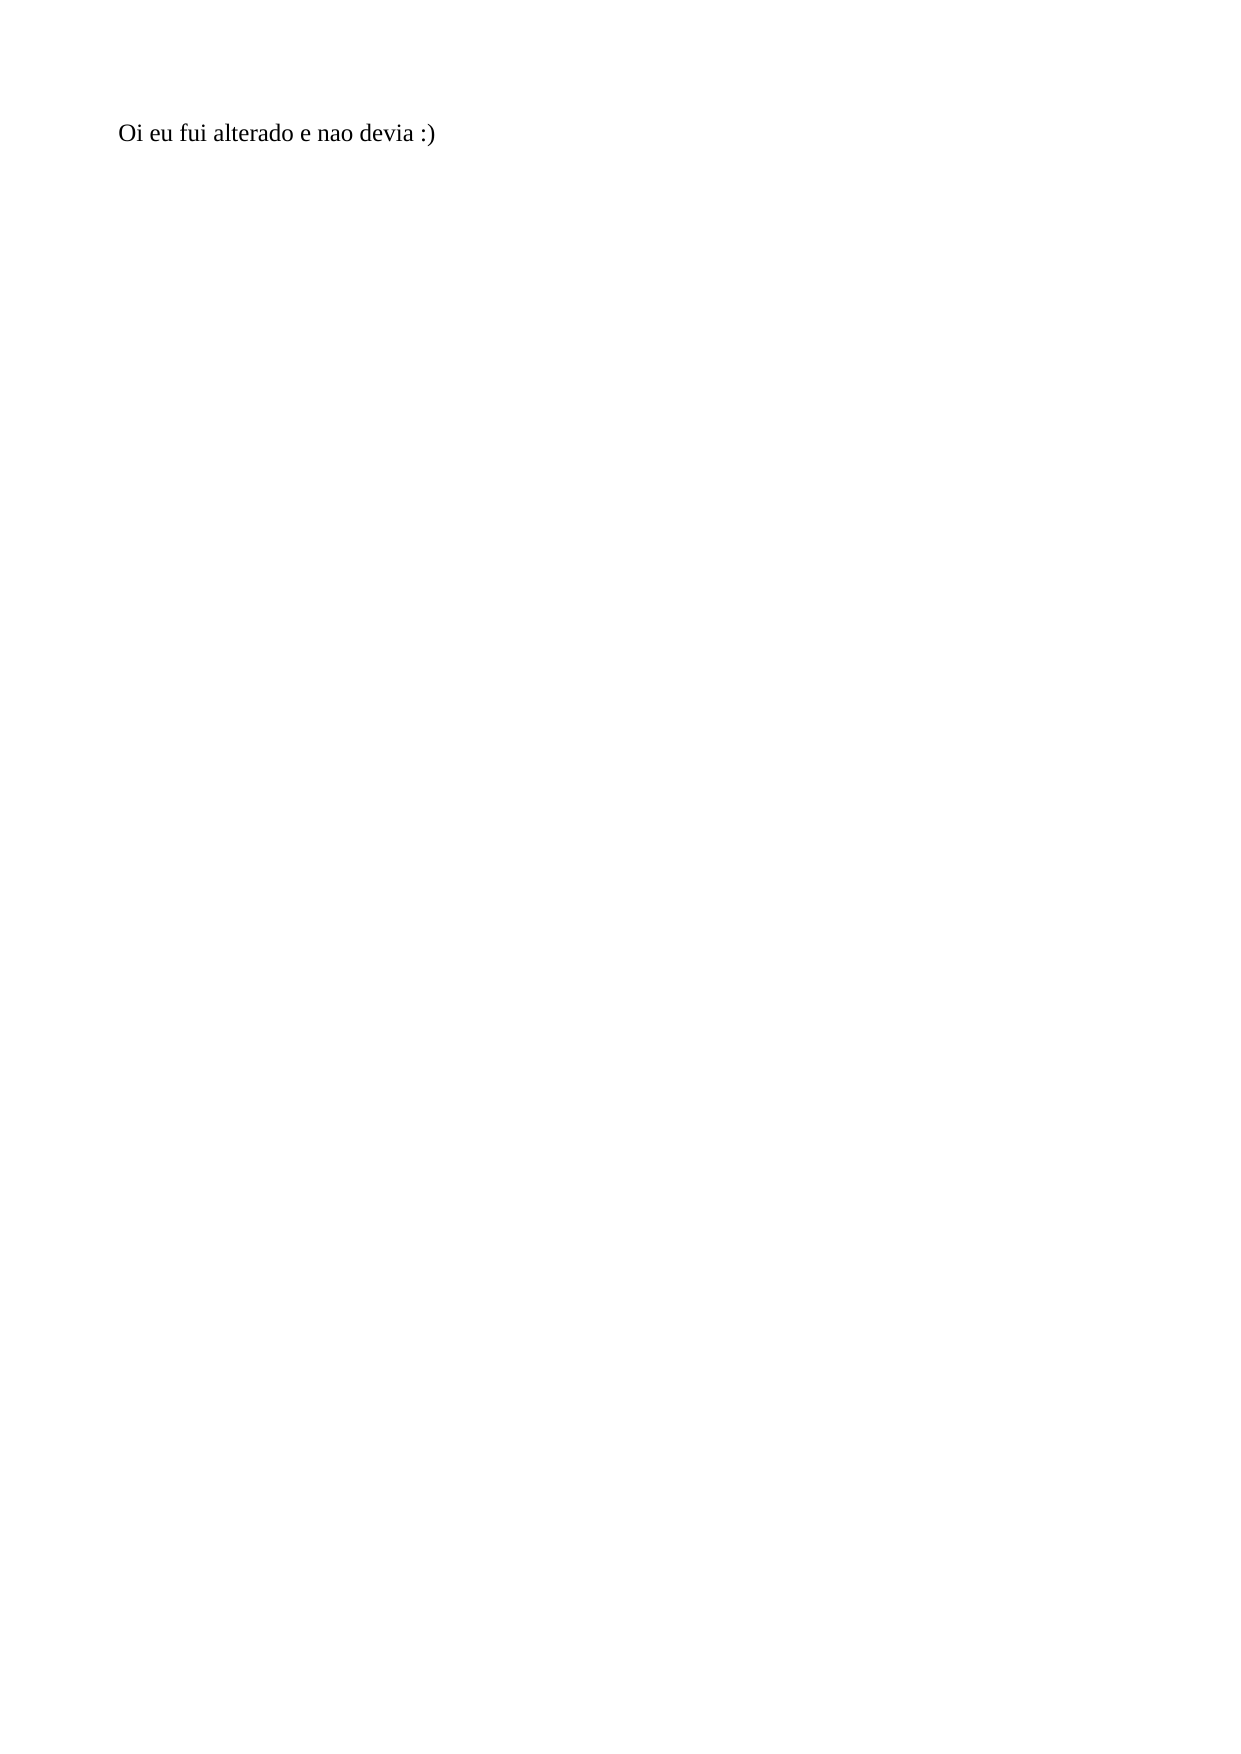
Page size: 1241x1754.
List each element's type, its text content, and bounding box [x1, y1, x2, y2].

text Oi eu fui alterado e nao devia :) [118, 118, 1122, 147]
